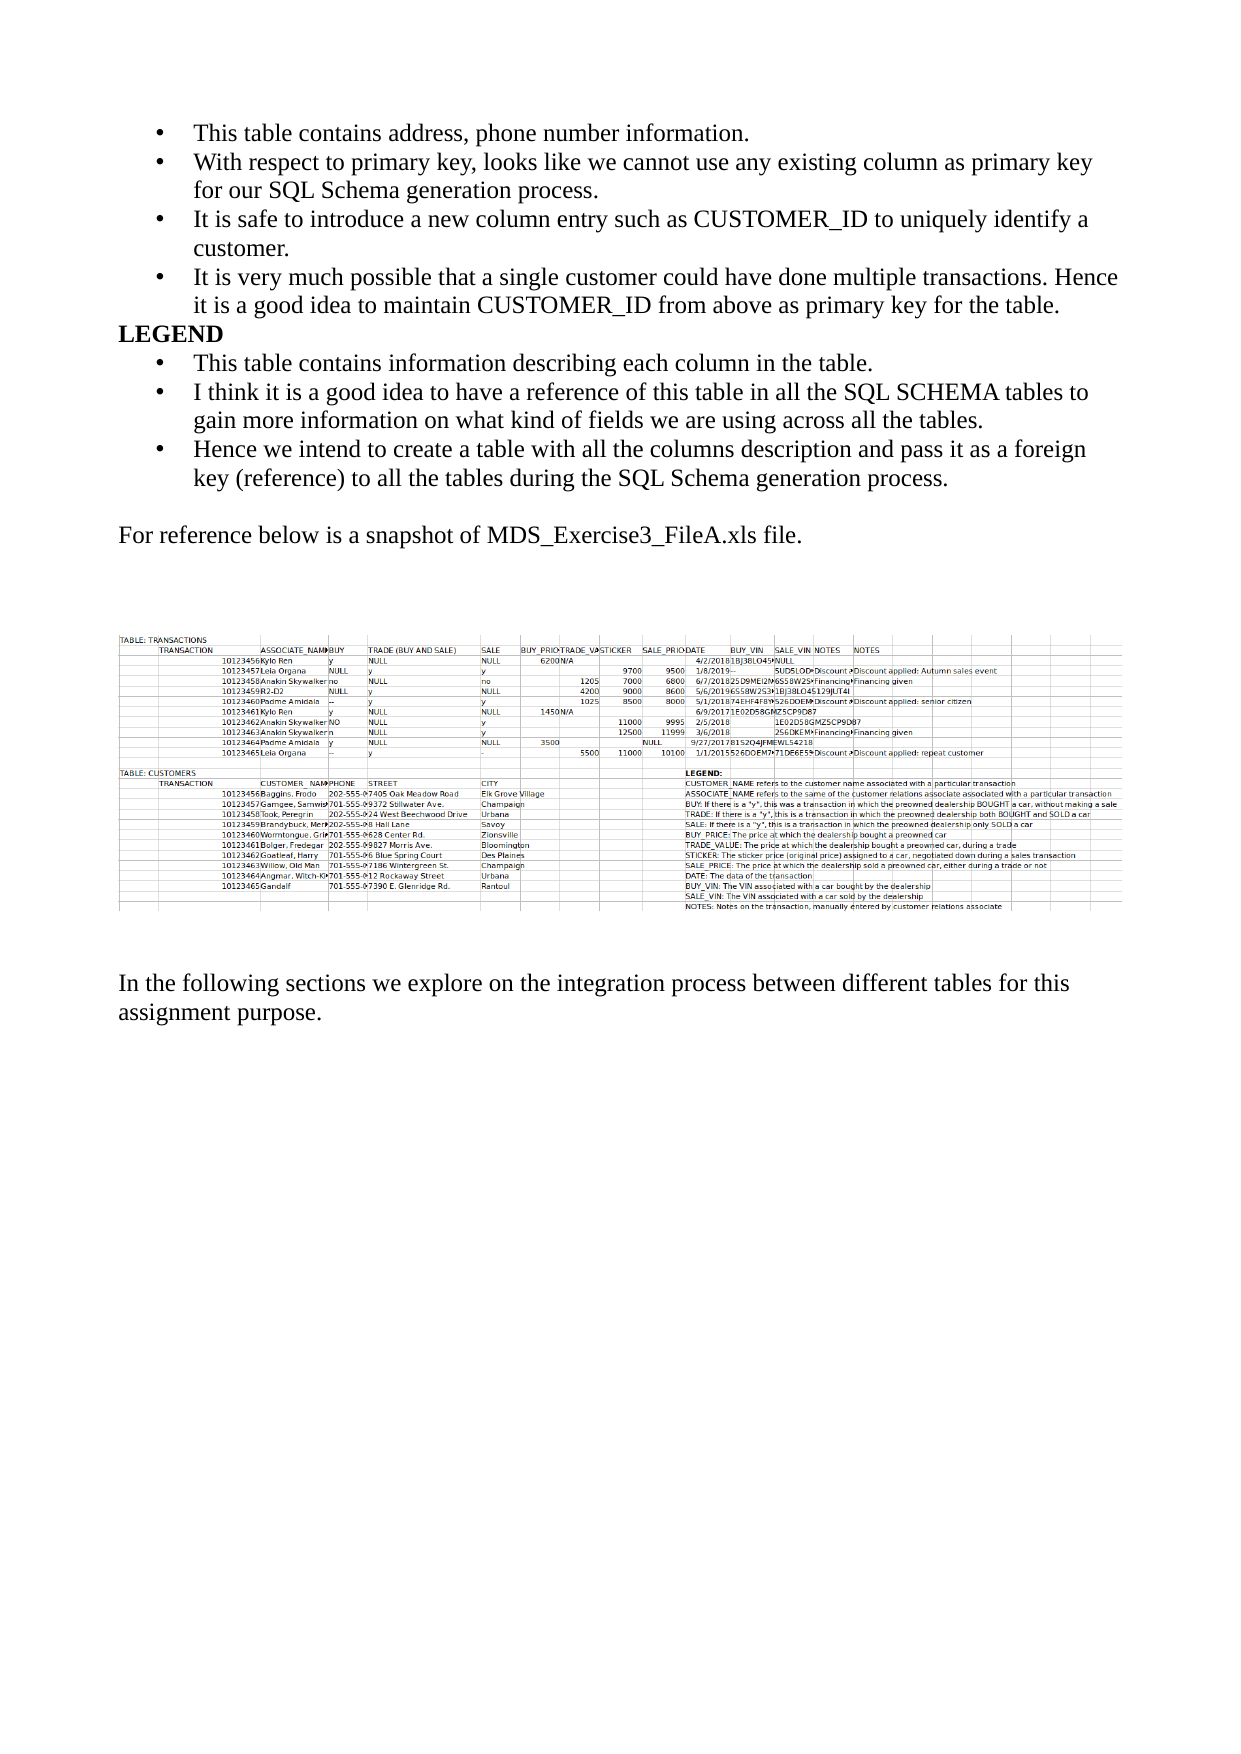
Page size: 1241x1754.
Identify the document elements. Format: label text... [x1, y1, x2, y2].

list It is safe to introduce a new column entry such as CUSTOMER_ID to uniquely identify a customer. [156, 204, 1122, 262]
list With respect to primary key, looks like we cannot use any existing column as primary key for our SQL Schema generation process. [156, 147, 1122, 204]
text For reference below is a snapshot of MDS_Exercise3_FileA.xls file. [118, 521, 1122, 549]
list Hence we intend to create a table with all the columns description and pass it as a foreign key (reference) to all the tables during the SQL Schema generation process. [156, 434, 1122, 492]
list I think it is a good idea to have a reference of this table in all the SQL SCHEMA tables to gain more information on what kind of fields we are using across all the tables. [156, 377, 1122, 434]
list This table contains information describing each column in the table. [156, 348, 1122, 377]
text In the following sections we explore on the integration process between different tables for this assignment purpose. [118, 968, 1122, 1025]
list This table contains address, phone number information. [156, 118, 1122, 147]
list It is very much possible that a single customer could have done multiple transactions. Hence it is a good idea to maintain CUSTOMER_ID from above as primary key for the table. [156, 262, 1122, 319]
picture [118, 635, 1123, 911]
text LEGEND [118, 319, 1122, 348]
